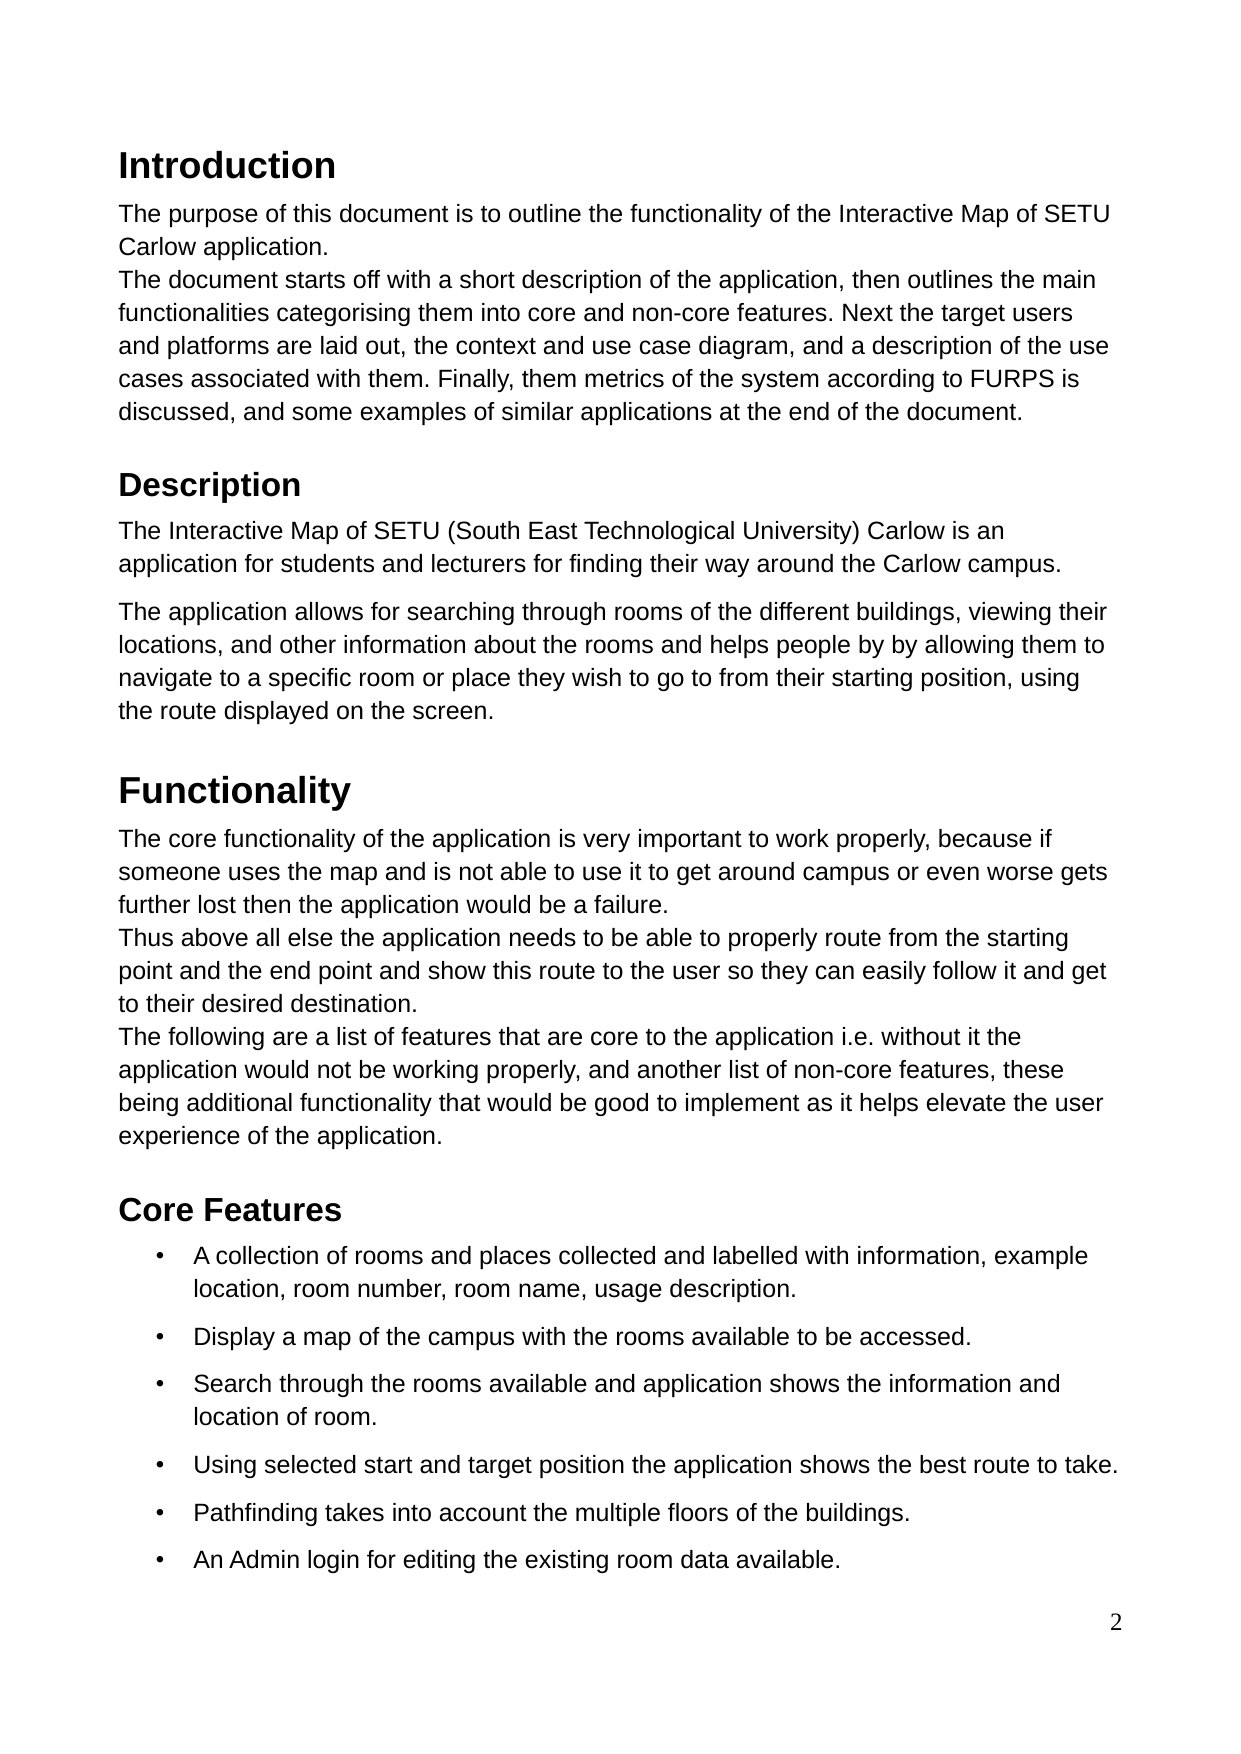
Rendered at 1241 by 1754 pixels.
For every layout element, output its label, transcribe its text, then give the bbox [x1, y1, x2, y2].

list Pathfinding takes into account the multiple floors of the buildings. [156, 1498, 1122, 1526]
list An Admin login for editing the existing room data available. [156, 1545, 1122, 1574]
subtitle Description [118, 465, 1122, 504]
text The purpose of this document is to outline the functionality of the Interactive Map of SETU Carlow application. The document starts off with a short description of the application, then outlines the main functionalities categorising them into core and non-core features. Next the target users and platforms are laid out, the context and use case diagram, and a description of the use cases associated with them. Finally, them metrics of the system according to FURPS is discussed, and some examples of similar applications at the end of the document. [118, 199, 1122, 426]
text The Interactive Map of SETU (South East Technological University) Carlow is an application for students and lecturers for finding their way around the Carlow campus. [118, 516, 1122, 578]
list Using selected start and target position the application shows the best route to take. [156, 1450, 1122, 1479]
list Display a map of the campus with the rooms available to be accessed. [156, 1321, 1122, 1350]
subtitle Introduction [118, 143, 1122, 186]
list Search through the rooms available and application shows the information and location of room. [156, 1369, 1122, 1431]
text The core functionality of the application is very important to work properly, because if someone uses the map and is not able to use it to get around campus or even worse gets further lost then the application would be a failure. Thus above all else the application needs to be able to properly route from the starting point and the end point and show this route to the user so they can easily follow it and get to their desired destination. The following are a list of features that are core to the application i.e. without it the application would not be working properly, and another list of non-core features, these being additional functionality that would be good to implement as it helps elevate the user experience of the application. [118, 824, 1122, 1150]
subtitle Functionality [118, 768, 1122, 812]
text The application allows for searching through rooms of the different buildings, viewing their locations, and other information about the rooms and helps people by by allowing them to navigate to a specific room or place they wish to go to from their starting position, using the route displayed on the screen. [118, 597, 1122, 725]
list A collection of rooms and places collected and labelled with information, example location, room number, room name, usage description. [156, 1241, 1122, 1303]
subtitle Core Features [118, 1190, 1122, 1228]
